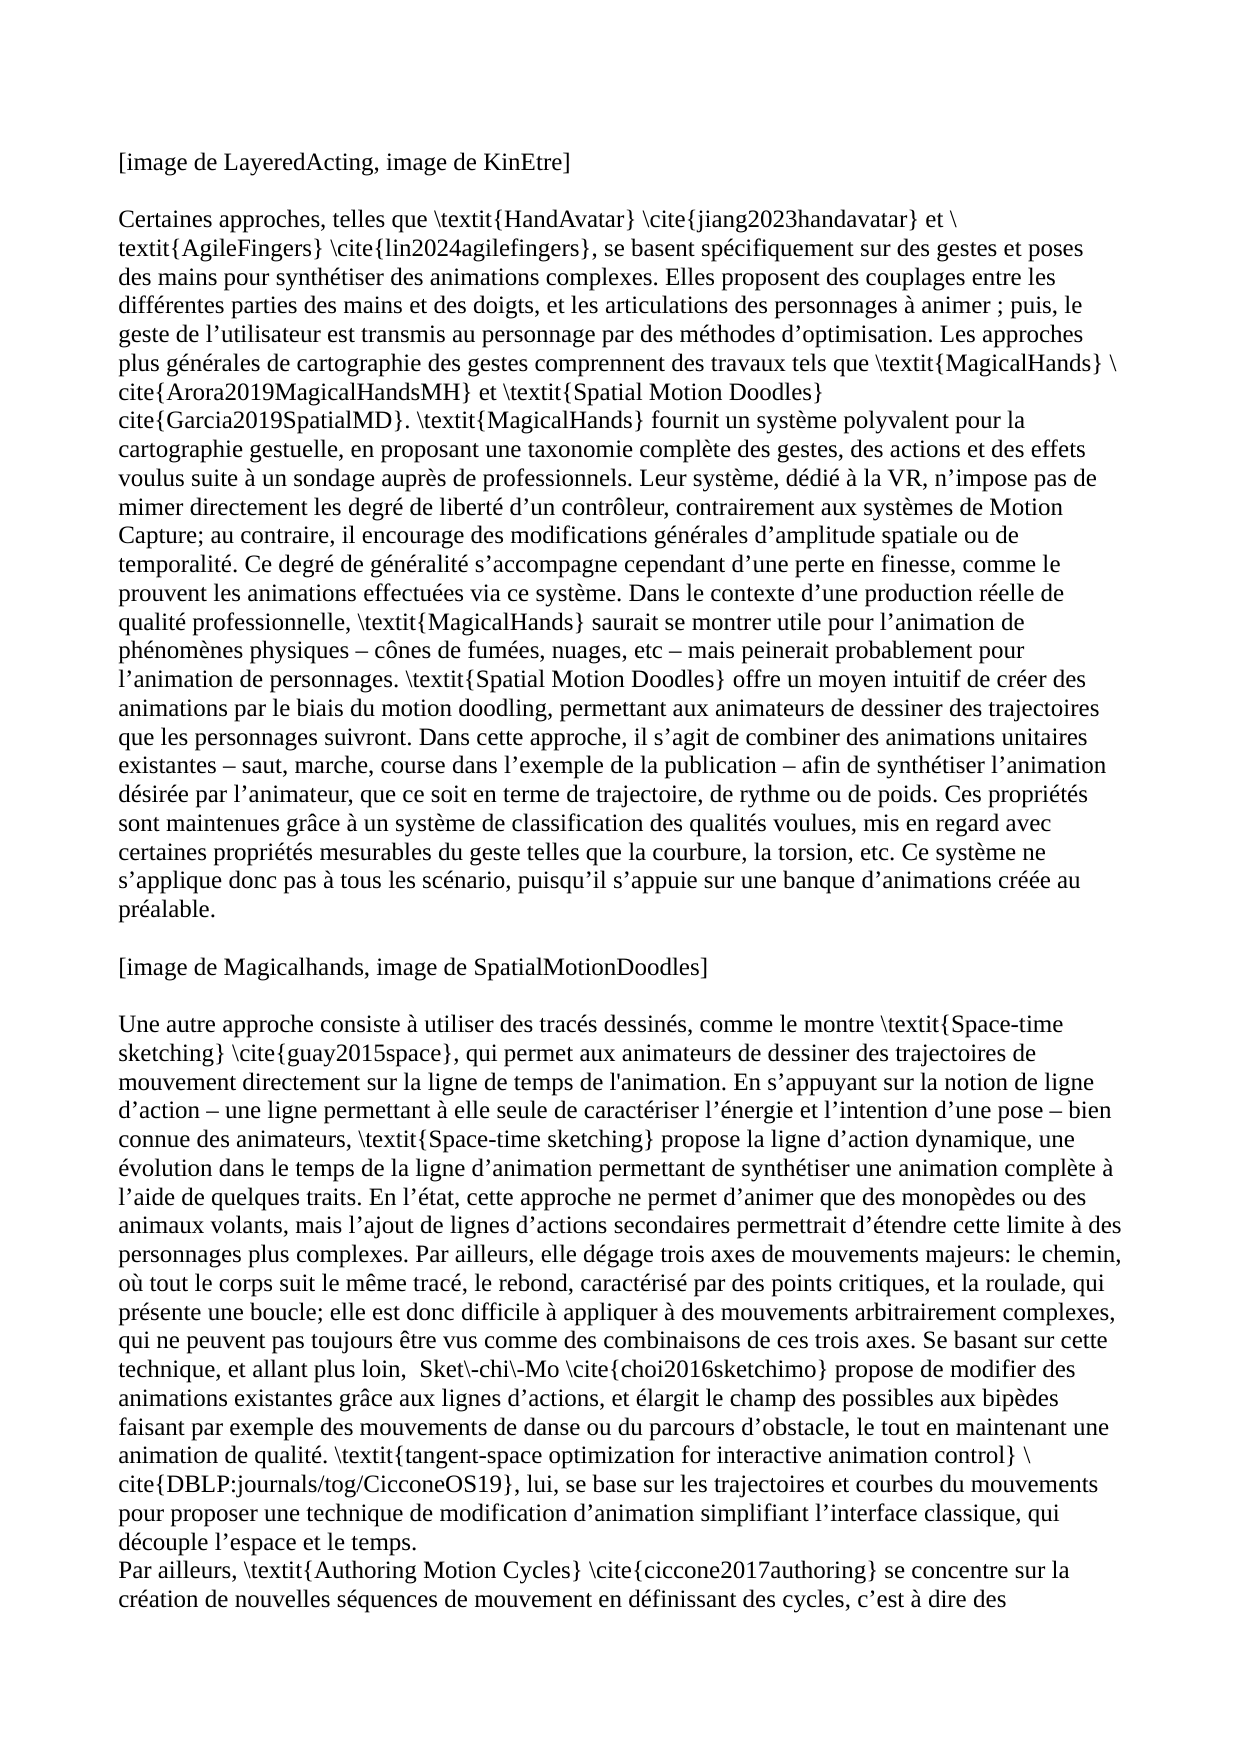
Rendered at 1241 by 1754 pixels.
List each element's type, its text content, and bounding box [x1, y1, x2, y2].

text [image de LayeredActing, image de KinEtre] [118, 147, 1122, 176]
text Certaines approches, telles que \textit{HandAvatar} \cite{jiang2023handavatar} et \textit{AgileFingers} \cite{lin2024agilefingers}, se basent spécifiquement sur des gestes et poses des mains pour synthétiser des animations complexes. Elles proposent des couplages entre les différentes parties des mains et des doigts, et les articulations des personnages à animer ; puis, le geste de l’utilisateur est transmis au personnage par des méthodes d’optimisation. Les approches plus générales de cartographie des gestes comprennent des travaux tels que \textit{MagicalHands} \cite{Arora2019MagicalHandsMH} et \textit{Spatial Motion Doodles} cite{Garcia2019SpatialMD}. \textit{MagicalHands} fournit un système polyvalent pour la cartographie gestuelle, en proposant une taxonomie complète des gestes, des actions et des effets voulus suite à un sondage auprès de professionnels. Leur système, dédié à la VR, n’impose pas de mimer directement les degré de liberté d’un contrôleur, contrairement aux systèmes de Motion Capture; au contraire, il encourage des modifications générales d’amplitude spatiale ou de temporalité. Ce degré de généralité s’accompagne cependant d’une perte en finesse, comme le prouvent les animations effectuées via ce système. Dans le contexte d’une production réelle de qualité professionnelle, \textit{MagicalHands} saurait se montrer utile pour l’animation de phénomènes physiques – cônes de fumées, nuages, etc – mais peinerait probablement pour l’animation de personnages. \textit{Spatial Motion Doodles} offre un moyen intuitif de créer des animations par le biais du motion doodling, permettant aux animateurs de dessiner des trajectoires que les personnages suivront. Dans cette approche, il s’agit de combiner des animations unitaires existantes – saut, marche, course dans l’exemple de la publication – afin de synthétiser l’animation désirée par l’animateur, que ce soit en terme de trajectoire, de rythme ou de poids. Ces propriétés sont maintenues grâce à un système de classification des qualités voulues, mis en regard avec certaines propriétés mesurables du geste telles que la courbure, la torsion, etc. Ce système ne s’applique donc pas à tous les scénario, puisqu’il s’appuie sur une banque d’animations créée au préalable. [118, 204, 1122, 923]
text [image de Magicalhands, image de SpatialMotionDoodles] [118, 952, 1122, 981]
text Une autre approche consiste à utiliser des tracés dessinés, comme le montre \textit{Space-time sketching} \cite{guay2015space}, qui permet aux animateurs de dessiner des trajectoires de mouvement directement sur la ligne de temps de l'animation. En s’appuyant sur la notion de ligne d’action – une ligne permettant à elle seule de caractériser l’énergie et l’intention d’une pose – bien connue des animateurs, \textit{Space-time sketching} propose la ligne d’action dynamique, une évolution dans le temps de la ligne d’animation permettant de synthétiser une animation complète à l’aide de quelques traits. En l’état, cette approche ne permet d’animer que des monopèdes ou des animaux volants, mais l’ajout de lignes d’actions secondaires permettrait d’étendre cette limite à des personnages plus complexes. Par ailleurs, elle dégage trois axes de mouvements majeurs: le chemin, où tout le corps suit le même tracé, le rebond, caractérisé par des points critiques, et la roulade, qui présente une boucle; elle est donc difficile à appliquer à des mouvements arbitrairement complexes, qui ne peuvent pas toujours être vus comme des combinaisons de ces trois axes. Se basant sur cette technique, et allant plus loin, Sket\-chi\-Mo \cite{choi2016sketchimo} propose de modifier des animations existantes grâce aux lignes d’actions, et élargit le champ des possibles aux bipèdes faisant par exemple des mouvements de danse ou du parcours d’obstacle, le tout en maintenant une animation de qualité. \textit{tangent-space optimization for interactive animation control} \cite{DBLP:journals/tog/CicconeOS19}, lui, se base sur les trajectoires et courbes du mouvements pour proposer une technique de modification d’animation simplifiant l’interface classique, qui découple l’espace et le temps. [118, 1009, 1122, 1556]
text Par ailleurs, \textit{Authoring Motion Cycles} \cite{ciccone2017authoring} se concentre sur la création de nouvelles séquences de mouvement en définissant des cycles, c’est à dire des [118, 1556, 1122, 1613]
